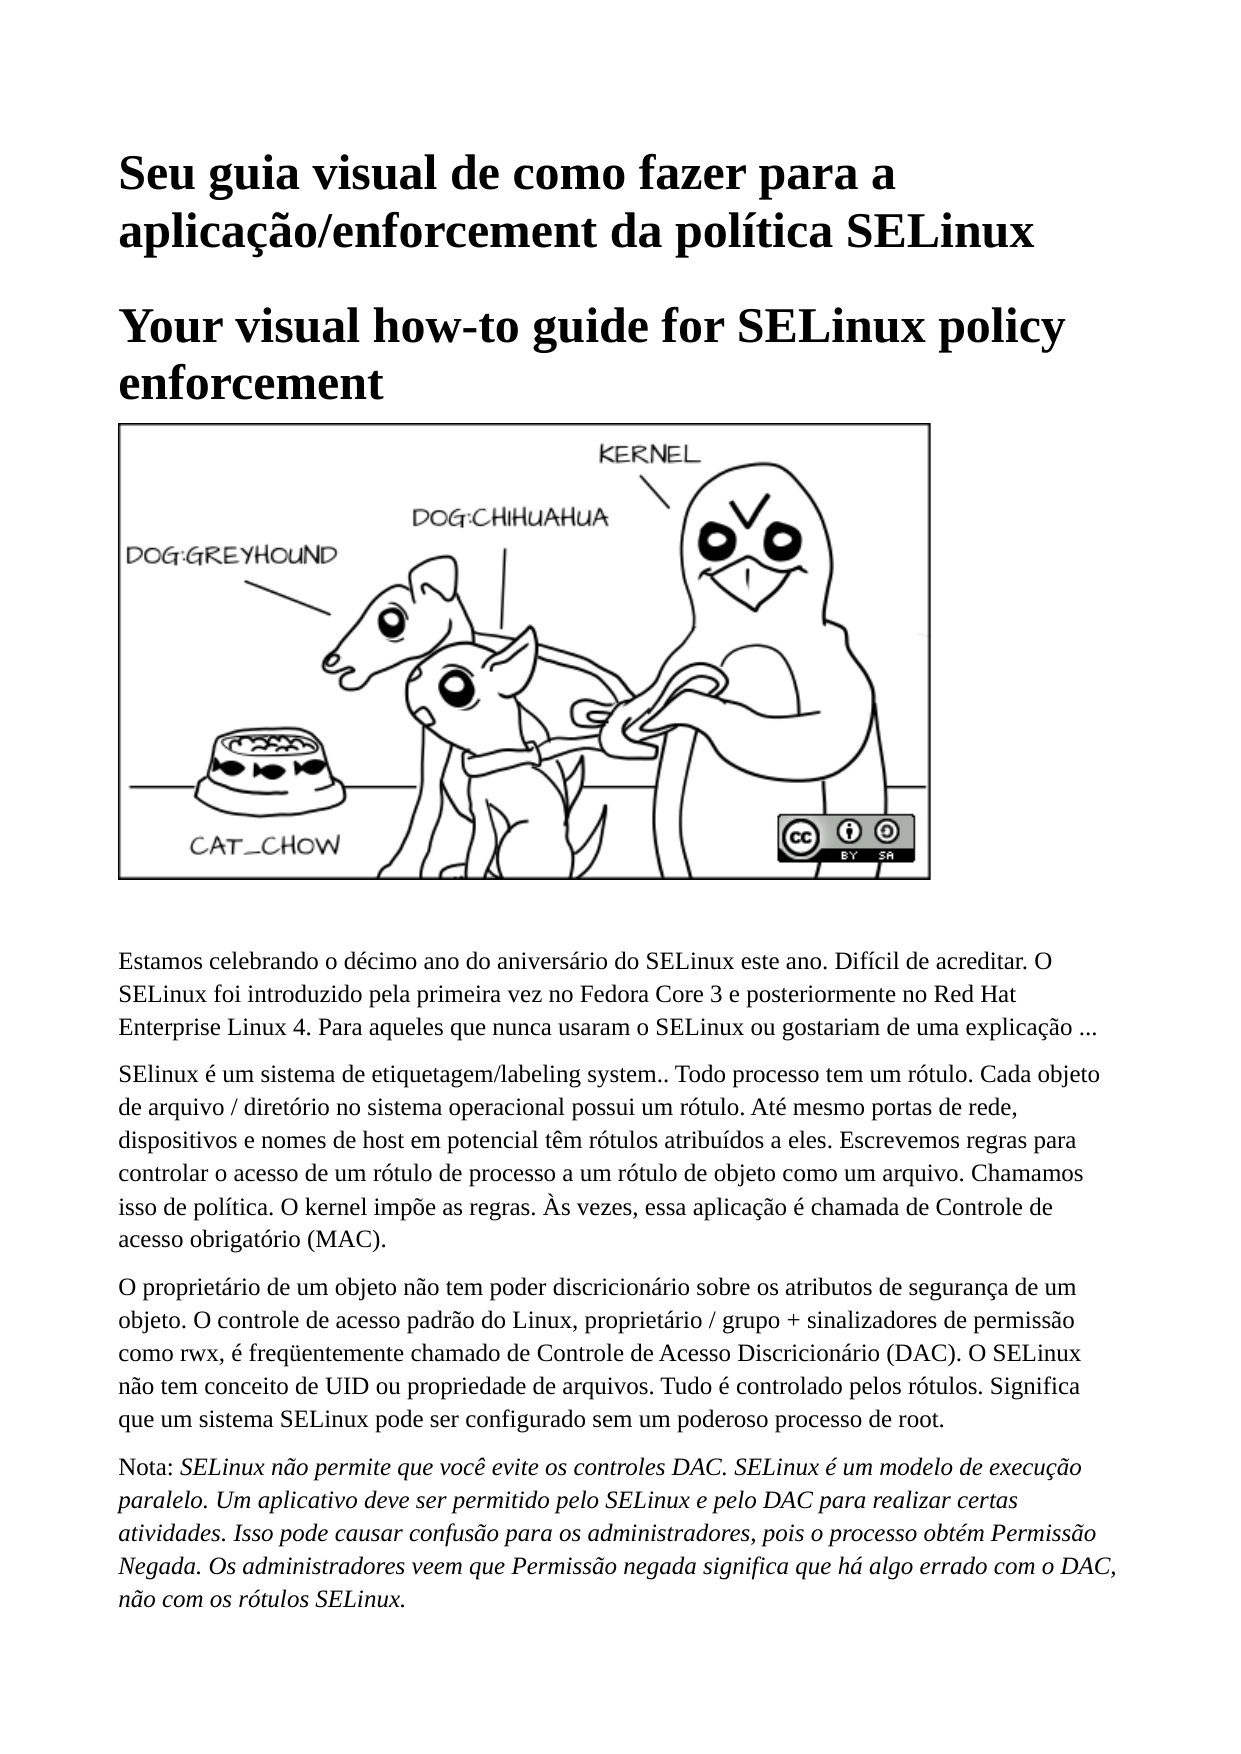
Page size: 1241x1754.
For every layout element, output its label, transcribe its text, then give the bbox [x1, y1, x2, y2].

text Estamos celebrando o décimo ano do aniversário do SELinux este ano. Difícil de acreditar. O SELinux foi introduzido pela primeira vez no Fedora Core 3 e posteriormente no Red Hat Enterprise Linux 4. Para aqueles que nunca usaram o SELinux ou gostariam de uma explicação ... [118, 946, 1122, 1041]
picture [118, 423, 931, 880]
text Nota: SELinux não permite que você evite os controles DAC. SELinux é um modelo de execução paralelo. Um aplicativo deve ser permitido pelo SELinux e pelo DAC para realizar certas atividades. Isso pode causar confusão para os administradores, pois o processo obtém Permissão Negada. Os administradores veem que Permissão negada significa que há algo errado com o DAC, não com os rótulos SELinux. [118, 1452, 1122, 1613]
text O proprietário de um objeto não tem poder discricionário sobre os atributos de segurança de um objeto. O controle de acesso padrão do Linux, proprietário / grupo + sinalizadores de permissão como rwx, é freqüentemente chamado de Controle de Acesso Discricionário (DAC). O SELinux não tem conceito de UID ou propriedade de arquivos. Tudo é controlado pelos rótulos. Significa que um sistema SELinux pode ser configurado sem um poderoso processo de root. [118, 1272, 1122, 1433]
text SElinux é um sistema de etiquetagem/labeling system.. Todo processo tem um rótulo. Cada objeto de arquivo / diretório no sistema operacional possui um rótulo. Até mesmo portas de rede, dispositivos e nomes de host em potencial têm rótulos atribuídos a eles. Escrevemos regras para controlar o acesso de um rótulo de processo a um rótulo de objeto como um arquivo. Chamamos isso de política. O kernel impõe as regras. Às vezes, essa aplicação é chamada de Controle de acesso obrigatório (MAC). [118, 1059, 1122, 1253]
subtitle Your visual how-to guide for SELinux policy enforcement [118, 296, 1122, 411]
subtitle Seu guia visual de como fazer para a aplicação/enforcement da política SELinux [118, 143, 1122, 258]
